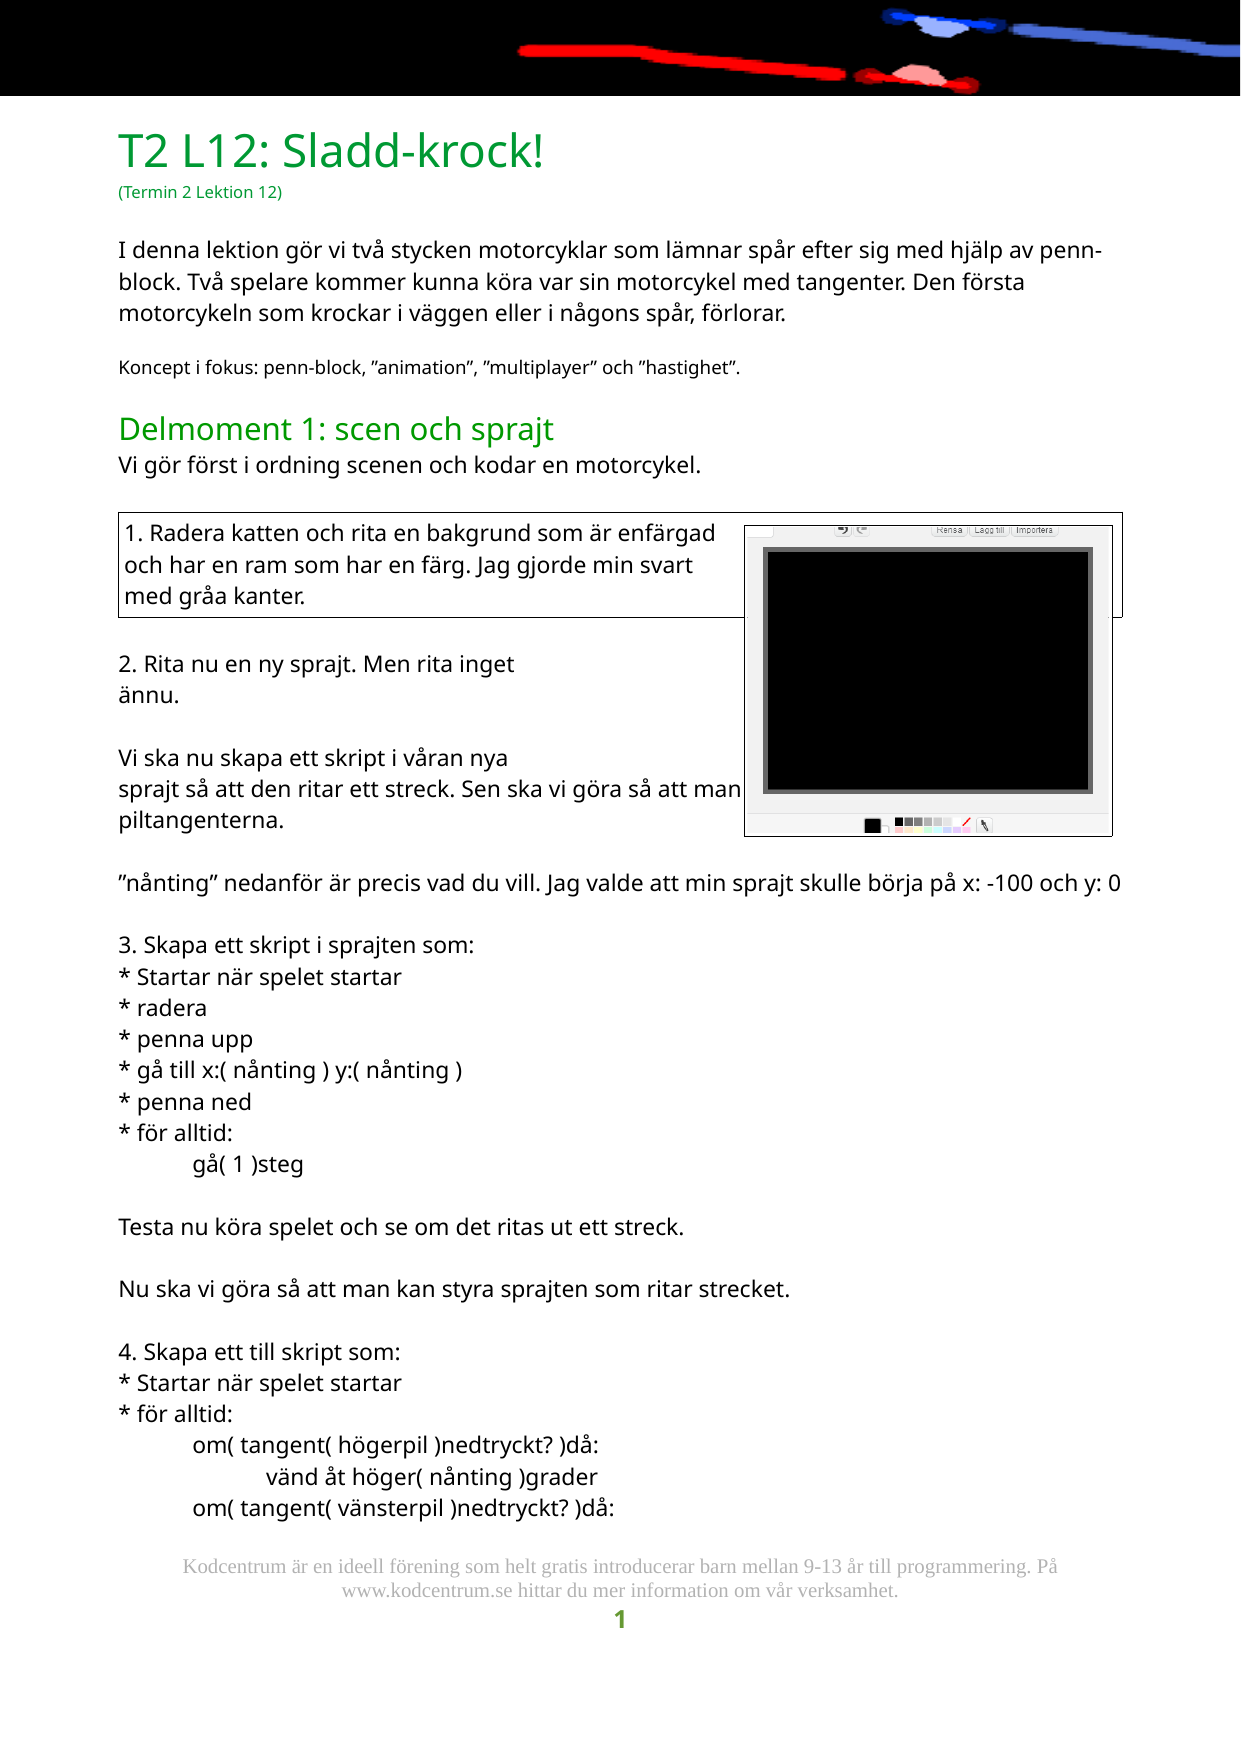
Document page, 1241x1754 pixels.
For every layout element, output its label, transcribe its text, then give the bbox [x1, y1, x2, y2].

text * Startar när spelet startar * för alltid: [118, 1367, 1122, 1429]
text vänd åt höger( nånting )grader [118, 1461, 1122, 1492]
text [1113, 679, 1122, 711]
text Delmoment 1: scen och sprajt [118, 406, 1122, 449]
table_header 1. Radera katten och rita en bakgrund som är enfärgad och har en ram som har en färg. Jag gjorde min svart med gråa kanter. [119, 513, 1122, 617]
text 4. Skapa ett till skript som: [118, 1336, 1122, 1367]
text Koncept i fokus: penn-block, ”animation”, ”multiplayer” och ”hastighet”. [118, 354, 1122, 380]
text * för alltid: [118, 1117, 1122, 1148]
text gå( 1 )steg [118, 1148, 1122, 1179]
text 3. Skapa ett skript i sprajten som: [118, 929, 1122, 961]
text (Termin 2 Lektion 12) [118, 181, 1122, 203]
text Nu ska vi göra så att man kan styra sprajten som ritar strecket. [118, 1273, 1122, 1304]
table_header 1. Radera katten och rita en bakgrund som är enfärgad och har en ram som har en färg. Jag gjorde min svart med gråa kanter. [745, 526, 1112, 836]
text * penna upp [118, 1023, 1122, 1054]
text * gå till x:( nånting ) y:( nånting ) [118, 1054, 1122, 1086]
text * radera [118, 992, 1122, 1023]
text ”nånting” nedanför är precis vad du vill. Jag valde att min sprajt skulle börja på x: -100 och y: 0 [118, 867, 1122, 898]
text I denna lektion gör vi två stycken motorcyklar som lämnar spår efter sig med hjälp av penn-block. Två spelare kommer kunna köra var sin motorcykel med tangenter. Den första motorcykeln som krockar i väggen eller i någons spår, förlorar. [118, 234, 1122, 328]
text 2. Rita nu en ny sprajt. Men rita inget [118, 648, 744, 679]
picture [0, 0, 1241, 96]
text Testa nu köra spelet och se om det ritas ut ett streck. [118, 1211, 1122, 1242]
text ännu. [118, 679, 744, 711]
text T2 L12: Sladd-krock! [118, 118, 1122, 181]
picture [747, 527, 1109, 833]
text om( tangent( högerpil )nedtryckt? )då: [118, 1429, 1122, 1461]
text Vi ska nu skapa ett skript i våran nya [118, 742, 744, 773]
text om( tangent( vänsterpil )nedtryckt? )då: [118, 1492, 1122, 1523]
text * penna ned [118, 1086, 1122, 1117]
text Vi gör först i ordning scenen och kodar en motorcykel. [118, 449, 1122, 480]
text sprajt så att den ritar ett streck. Sen ska vi göra så att man kan styra strecket med piltangenterna. [118, 773, 744, 836]
text * Startar när spelet startar [118, 961, 1122, 992]
